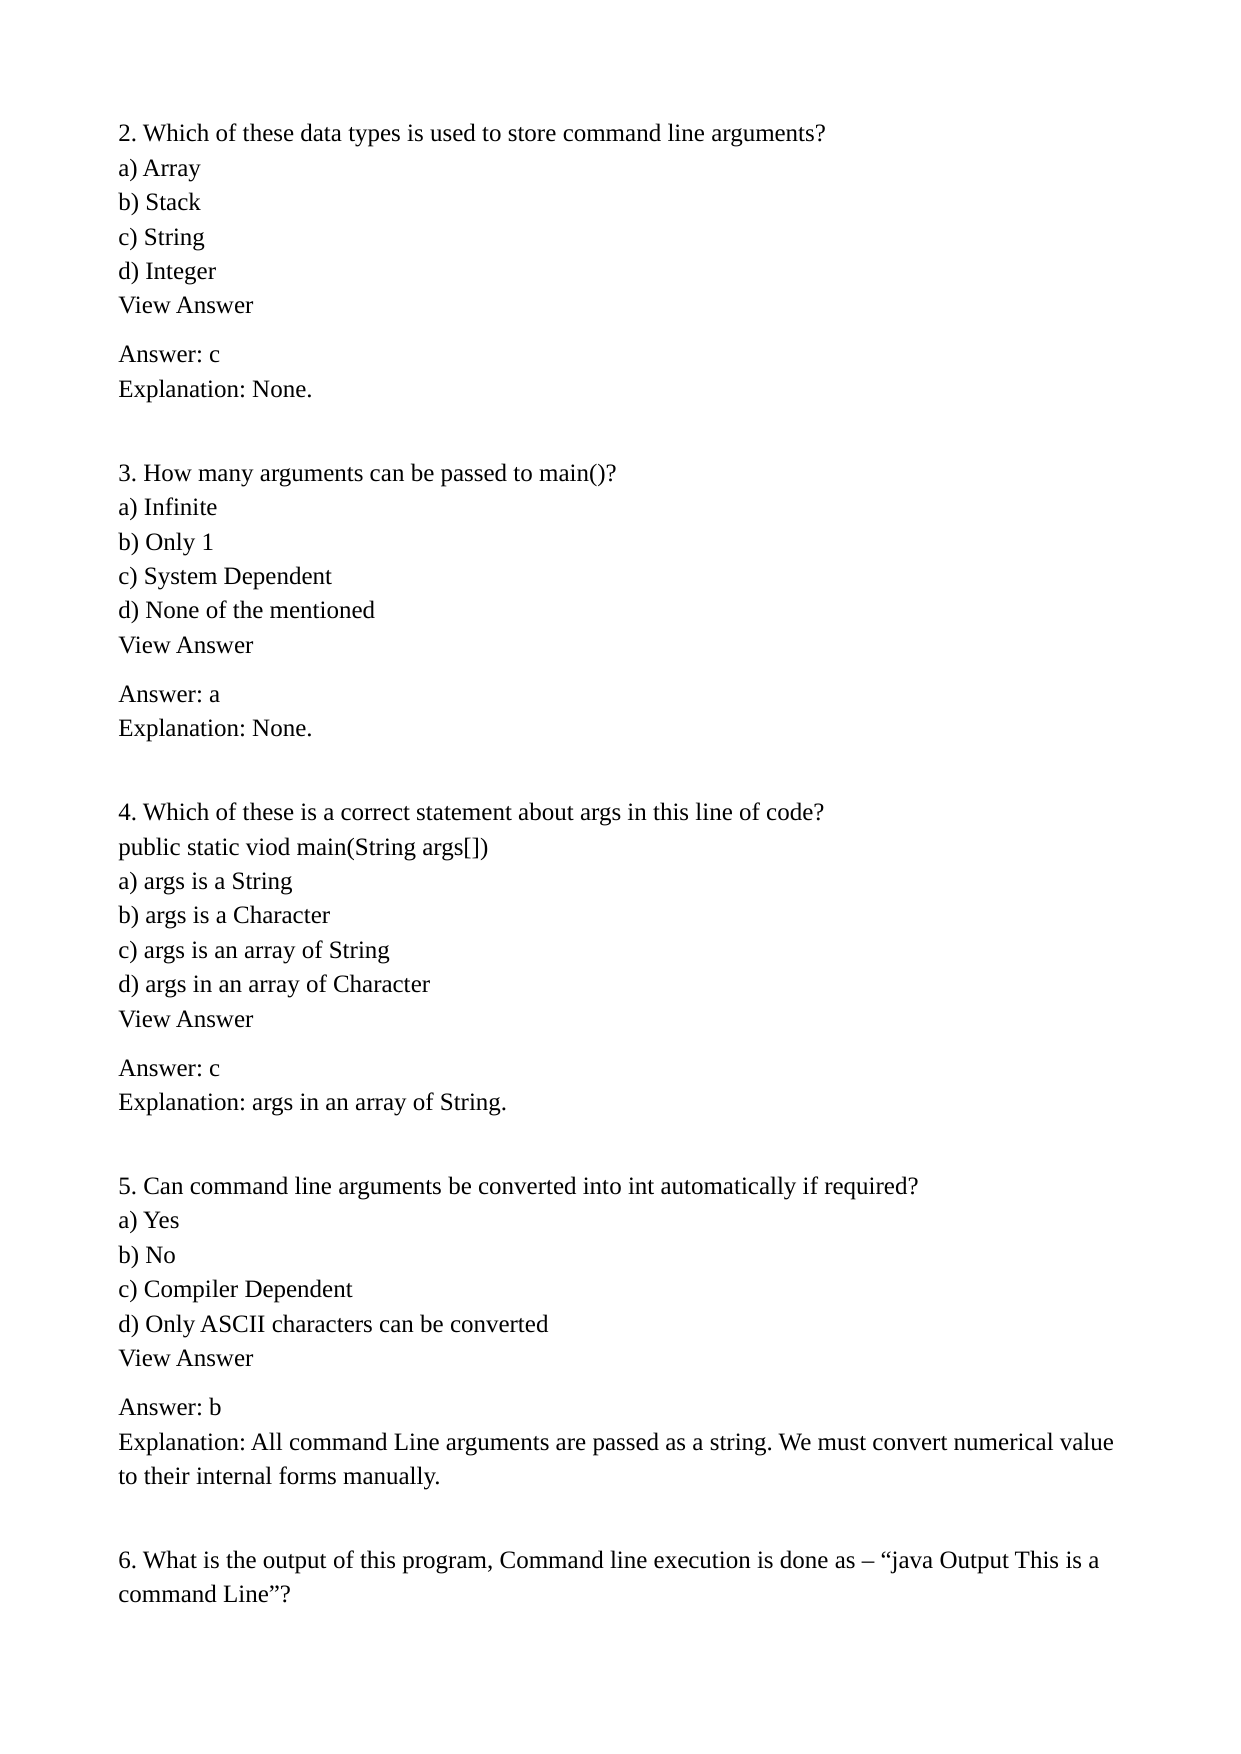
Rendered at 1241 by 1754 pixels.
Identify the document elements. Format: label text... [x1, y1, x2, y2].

text 3. How many arguments can be passed to main()? a) Infinite b) Only 1 c) System Dependent d) None of the mentioned View Answer [118, 458, 1122, 659]
text Answer: a Explanation: None. [118, 679, 1122, 777]
text Answer: c Explanation: args in an array of String. [118, 1053, 1122, 1151]
text Answer: c Explanation: None. [118, 339, 1122, 437]
text 6. What is the output of this program, Command line execution is done as – “java Output This is a command Line”? [118, 1545, 1122, 1608]
text 5. Can command line arguments be converted into int automatically if required? a) Yes b) No c) Compiler Dependent d) Only ASCII characters can be converted View Answer [118, 1171, 1122, 1372]
text 2. Which of these data types is used to store command line arguments? a) Array b) Stack c) String d) Integer View Answer [118, 118, 1122, 319]
text Answer: b Explanation: All command Line arguments are passed as a string. We must convert numerical value to their internal forms manually. [118, 1392, 1122, 1525]
text 4. Which of these is a correct statement about args in this line of code? public static viod main(String args[]) a) args is a String b) args is a Character c) args is an array of String d) args in an array of Character View Answer [118, 797, 1122, 1033]
